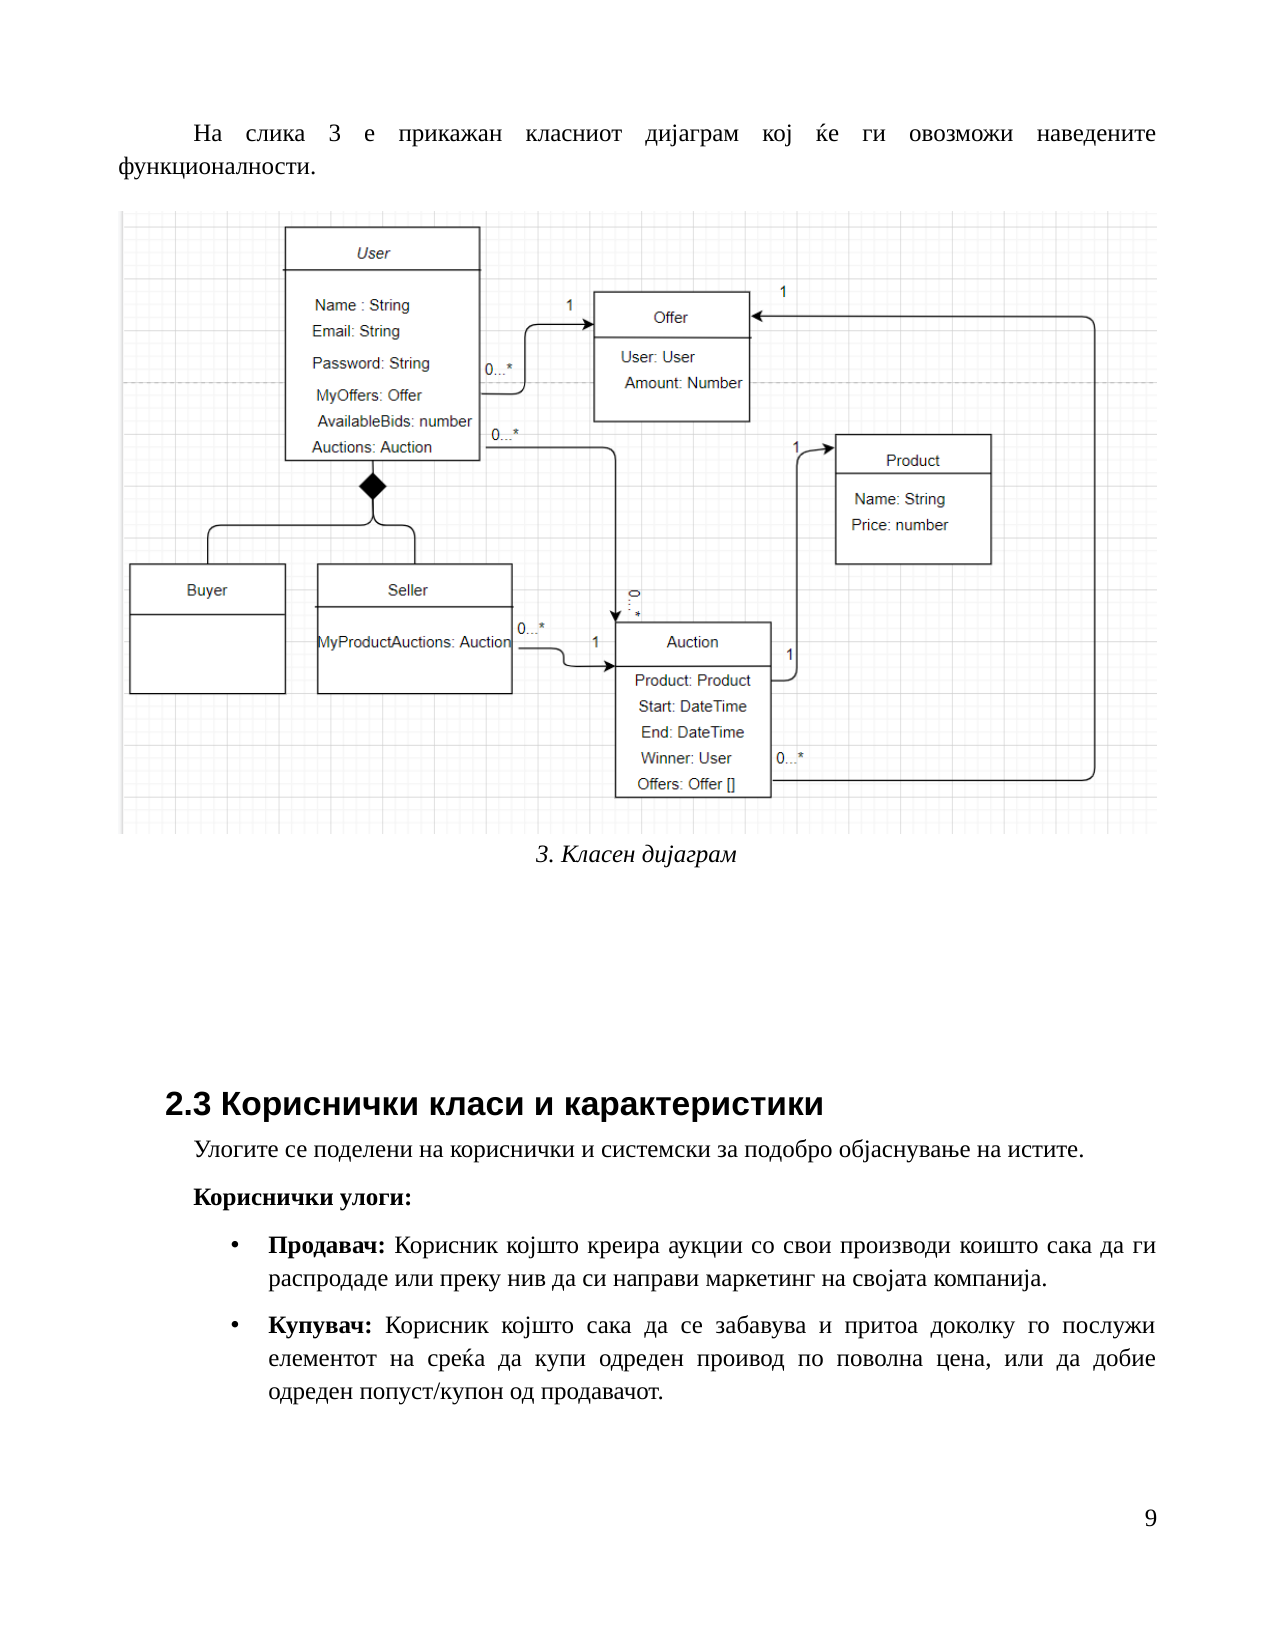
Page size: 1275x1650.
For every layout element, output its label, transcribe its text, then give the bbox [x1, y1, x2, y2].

text 3. Класен дијаграм [118, 834, 1157, 868]
text Улогите се поделени на кориснички и системски за подобро објаснување на истите. [118, 1134, 1157, 1163]
text На слика 3 е прикажан класниот дијаграм кој ќе ги овозможи наведените функционалности. [118, 118, 1157, 180]
list Купувач: Корисник којшто сака да се забавува и притоа доколку го послужи елементот на среќа да купи одреден проивод по поволна цена, или да добие одреден попуст/купон од продавачот. [231, 1310, 1157, 1405]
subtitle 2.3 Кориснички класи и карактеристики [118, 1083, 1157, 1122]
text Кориснички улоги: [118, 1182, 1157, 1211]
list Продавач: Корисник којшто креира аукции со свои производи коишто сака да ги распродаде или преку нив да си направи маркетинг на својата компанија. [231, 1230, 1157, 1291]
picture [118, 211, 1157, 834]
